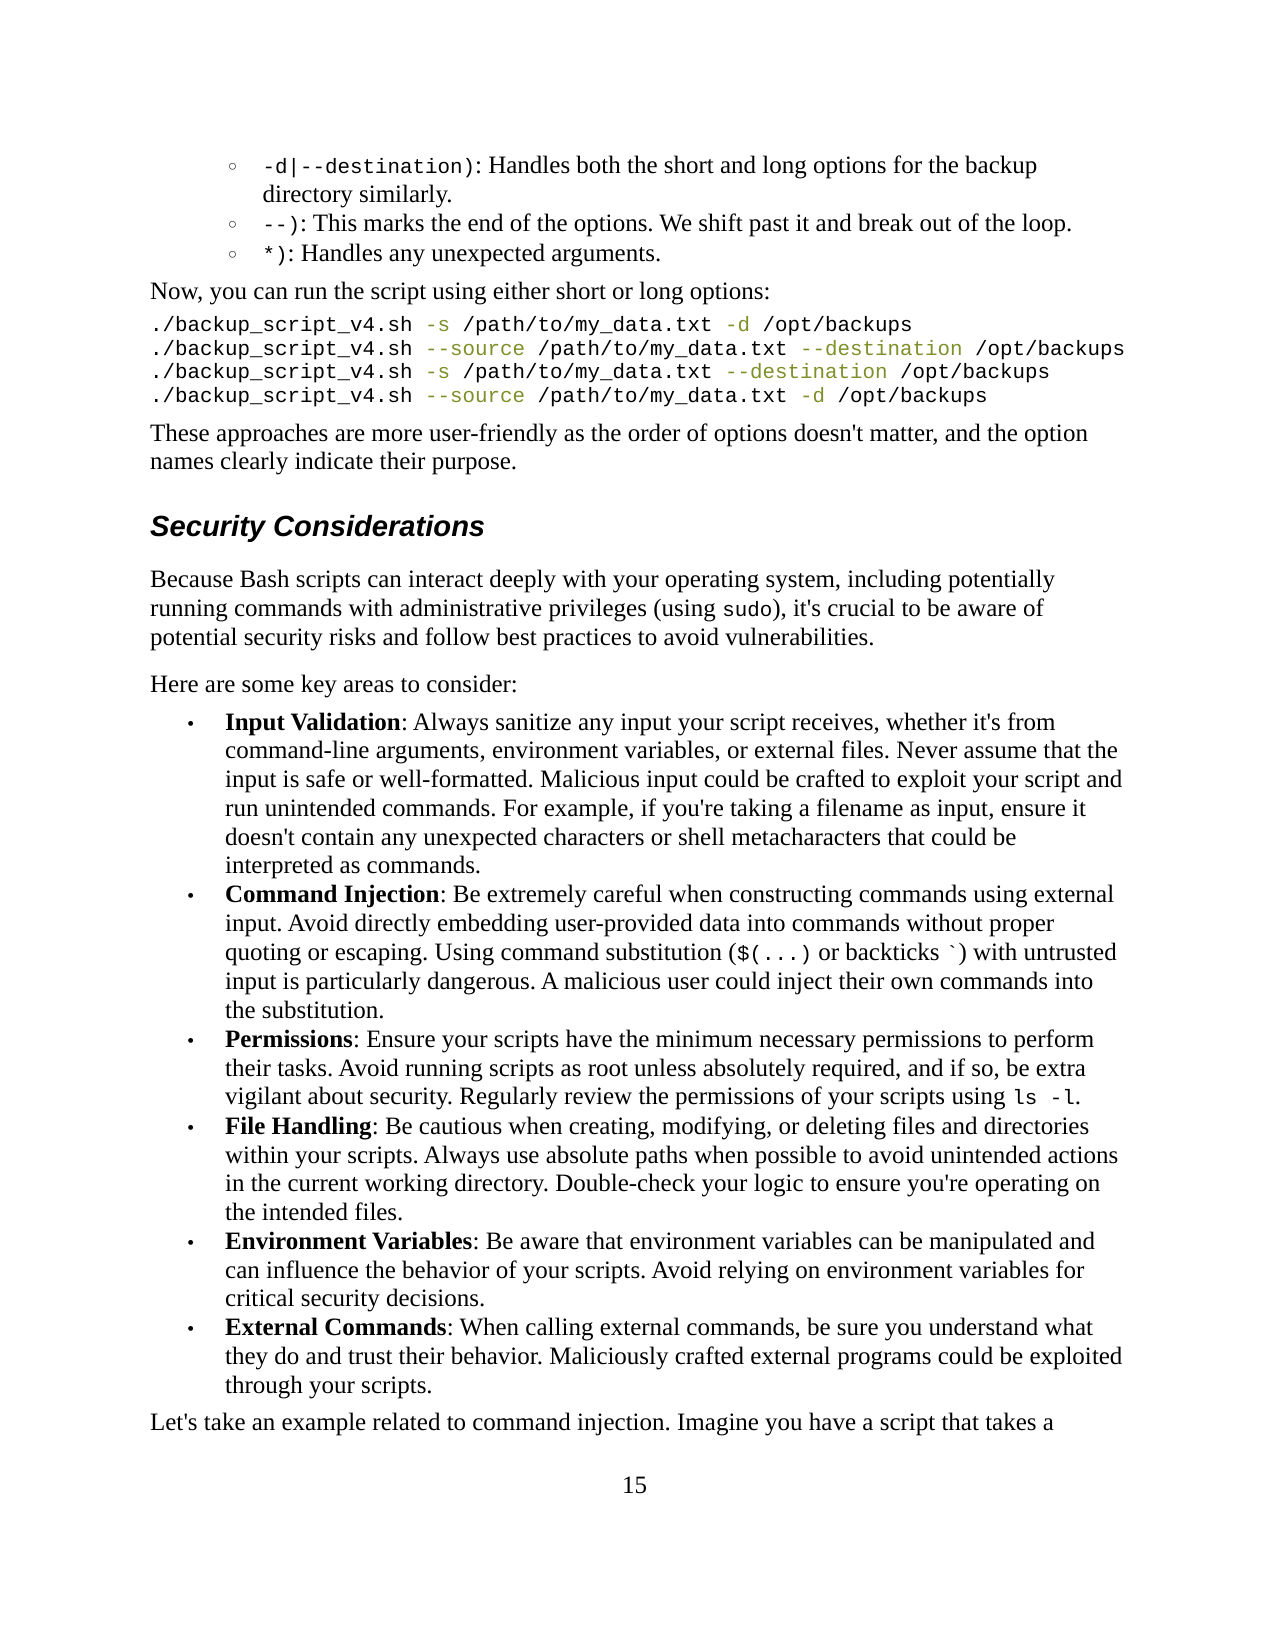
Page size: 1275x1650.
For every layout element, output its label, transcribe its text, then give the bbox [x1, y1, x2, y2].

list -d|--destination): Handles both the short and long options for the backup directory similarly. [225, 150, 1125, 208]
list Environment Variables: Be aware that environment variables can be manipulated and can influence the behavior of your scripts. Avoid relying on environment variables for critical security decisions. [187, 1226, 1125, 1312]
list External Commands: When calling external commands, be sure you understand what they do and trust their behavior. Maliciously crafted external programs could be exploited through your scripts. [187, 1312, 1125, 1398]
list Input Validation: Always sanitize any input your script receives, whether it's from command-line arguments, environment variables, or external files. Never assume that the input is safe or well-formatted. Malicious input could be crafted to exploit your script and run unintended commands. For example, if you're taking a filename as input, ensure it doesn't contain any unexpected characters or shell metacharacters that could be interpreted as commands. [187, 707, 1125, 879]
text Let's take an example related to command injection. Imagine you have a script that takes a [150, 1407, 1125, 1436]
text Now, you can run the script using either short or long options: [150, 276, 1125, 305]
text ./backup_script_v4.sh --source /path/to/my_data.txt --destination /opt/backups [150, 338, 1125, 361]
list *): Handles any unexpected arguments. [225, 238, 1125, 267]
text These approaches are more user-friendly as the order of options doesn't matter, and the option names clearly indicate their purpose. [150, 418, 1125, 475]
subtitle Security Considerations [150, 509, 1125, 543]
list --): This marks the end of the options. We shift past it and break out of the loop. [225, 208, 1125, 238]
text ./backup_script_v4.sh -s /path/to/my_data.txt -d /opt/backups [150, 314, 1125, 338]
list Permissions: Ensure your scripts have the minimum necessary permissions to perform their tasks. Avoid running scripts as root unless absolutely required, and if so, be extra vigilant about security. Regularly review the permissions of your scripts using ls -l. [187, 1024, 1125, 1111]
list Command Injection: Be extremely careful when constructing commands using external input. Avoid directly embedding user-provided data into commands without proper quoting or escaping. Using command substitution ($(...) or backticks `) with untrusted input is particularly dangerous. A malicious user could inject their own commands into the substitution. [187, 879, 1125, 1024]
text ./backup_script_v4.sh -s /path/to/my_data.txt --destination /opt/backups [150, 361, 1125, 385]
text Here are some key areas to consider: [150, 669, 1125, 698]
list File Handling: Be cautious when creating, modifying, or deleting files and directories within your scripts. Always use absolute paths when possible to avoid unintended actions in the current working directory. Double-check your logic to ensure you're operating on the intended files. [187, 1111, 1125, 1226]
text Because Bash scripts can interact deeply with your operating system, including potentially running commands with administrative privileges (using sudo), it's crucial to be aware of potential security risks and follow best practices to avoid vulnerabilities. [150, 564, 1125, 651]
text ./backup_script_v4.sh --source /path/to/my_data.txt -d /opt/backups [150, 385, 1125, 409]
